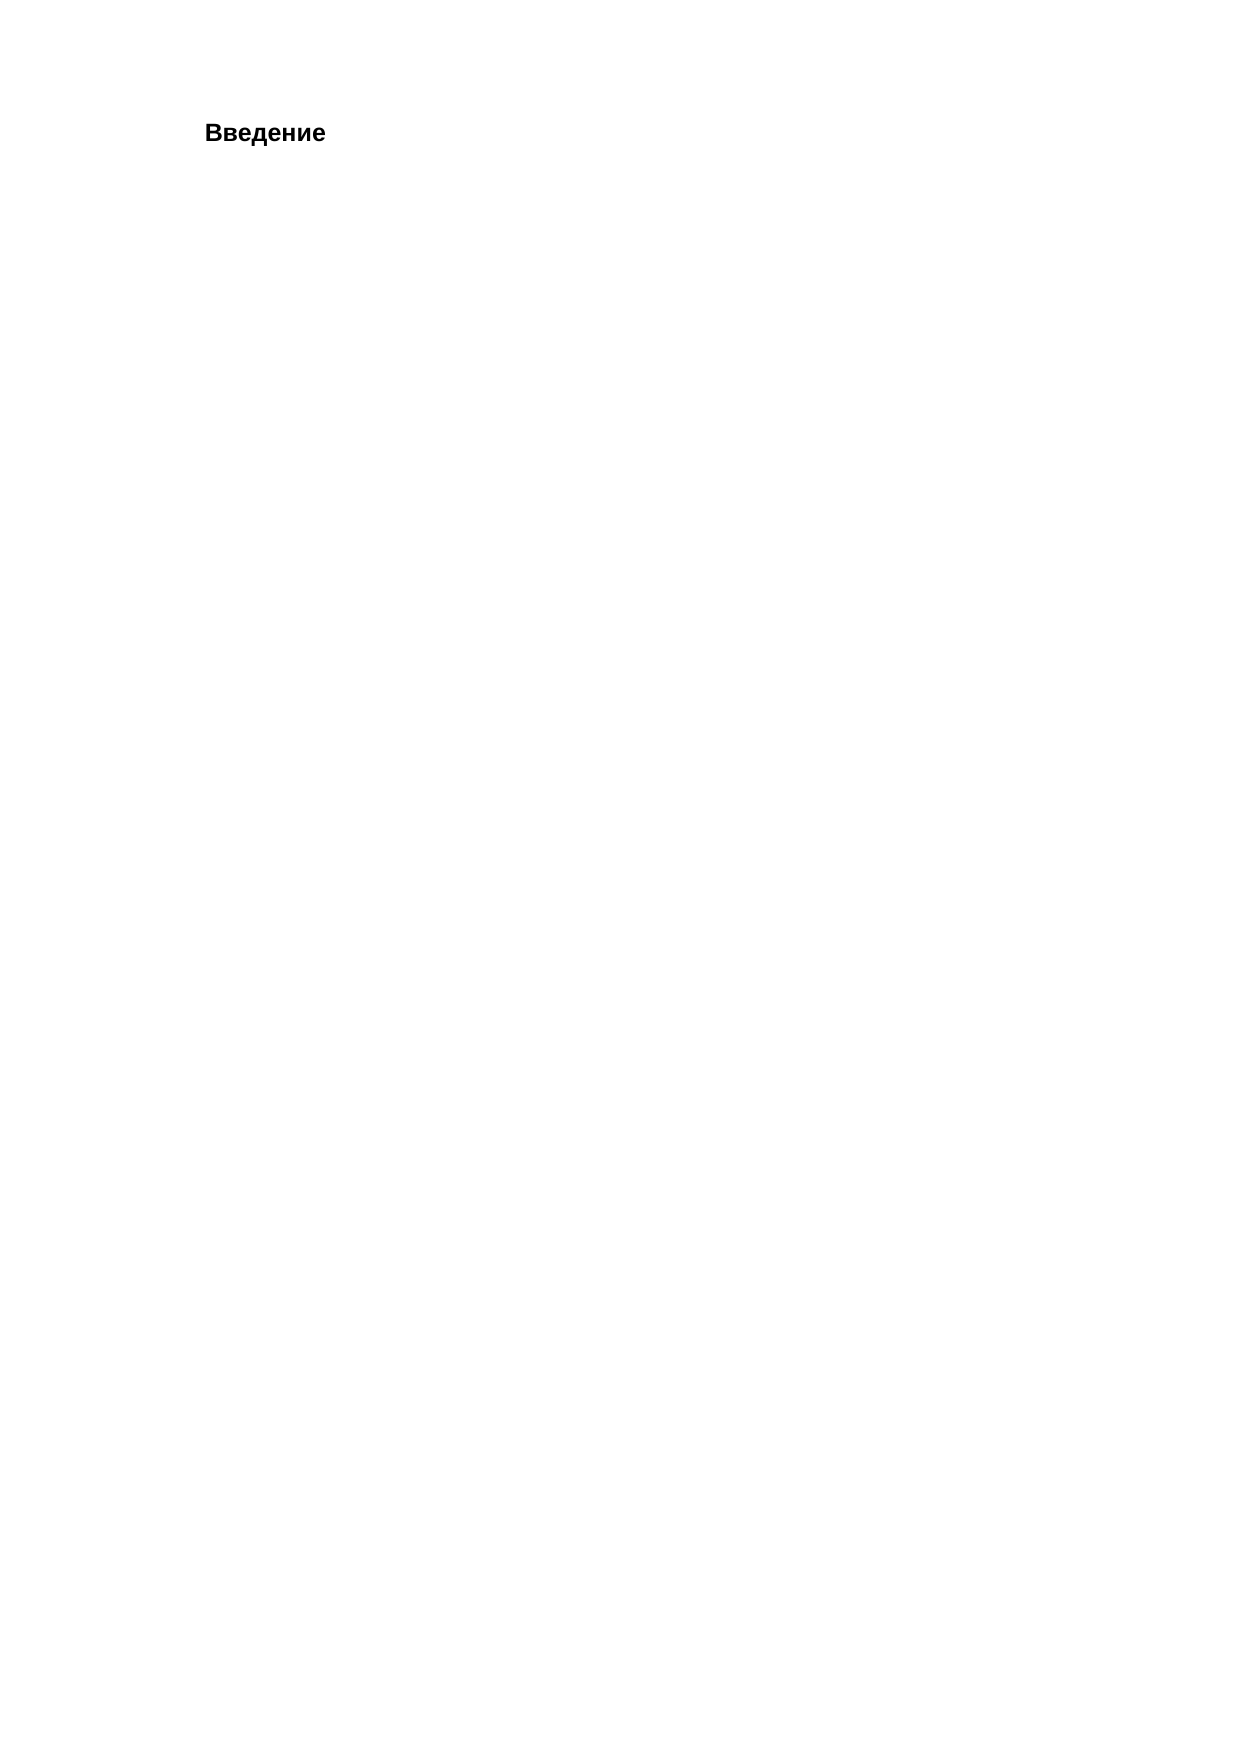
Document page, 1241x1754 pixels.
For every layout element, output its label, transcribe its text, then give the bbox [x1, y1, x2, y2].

text Введение [118, 118, 1122, 147]
